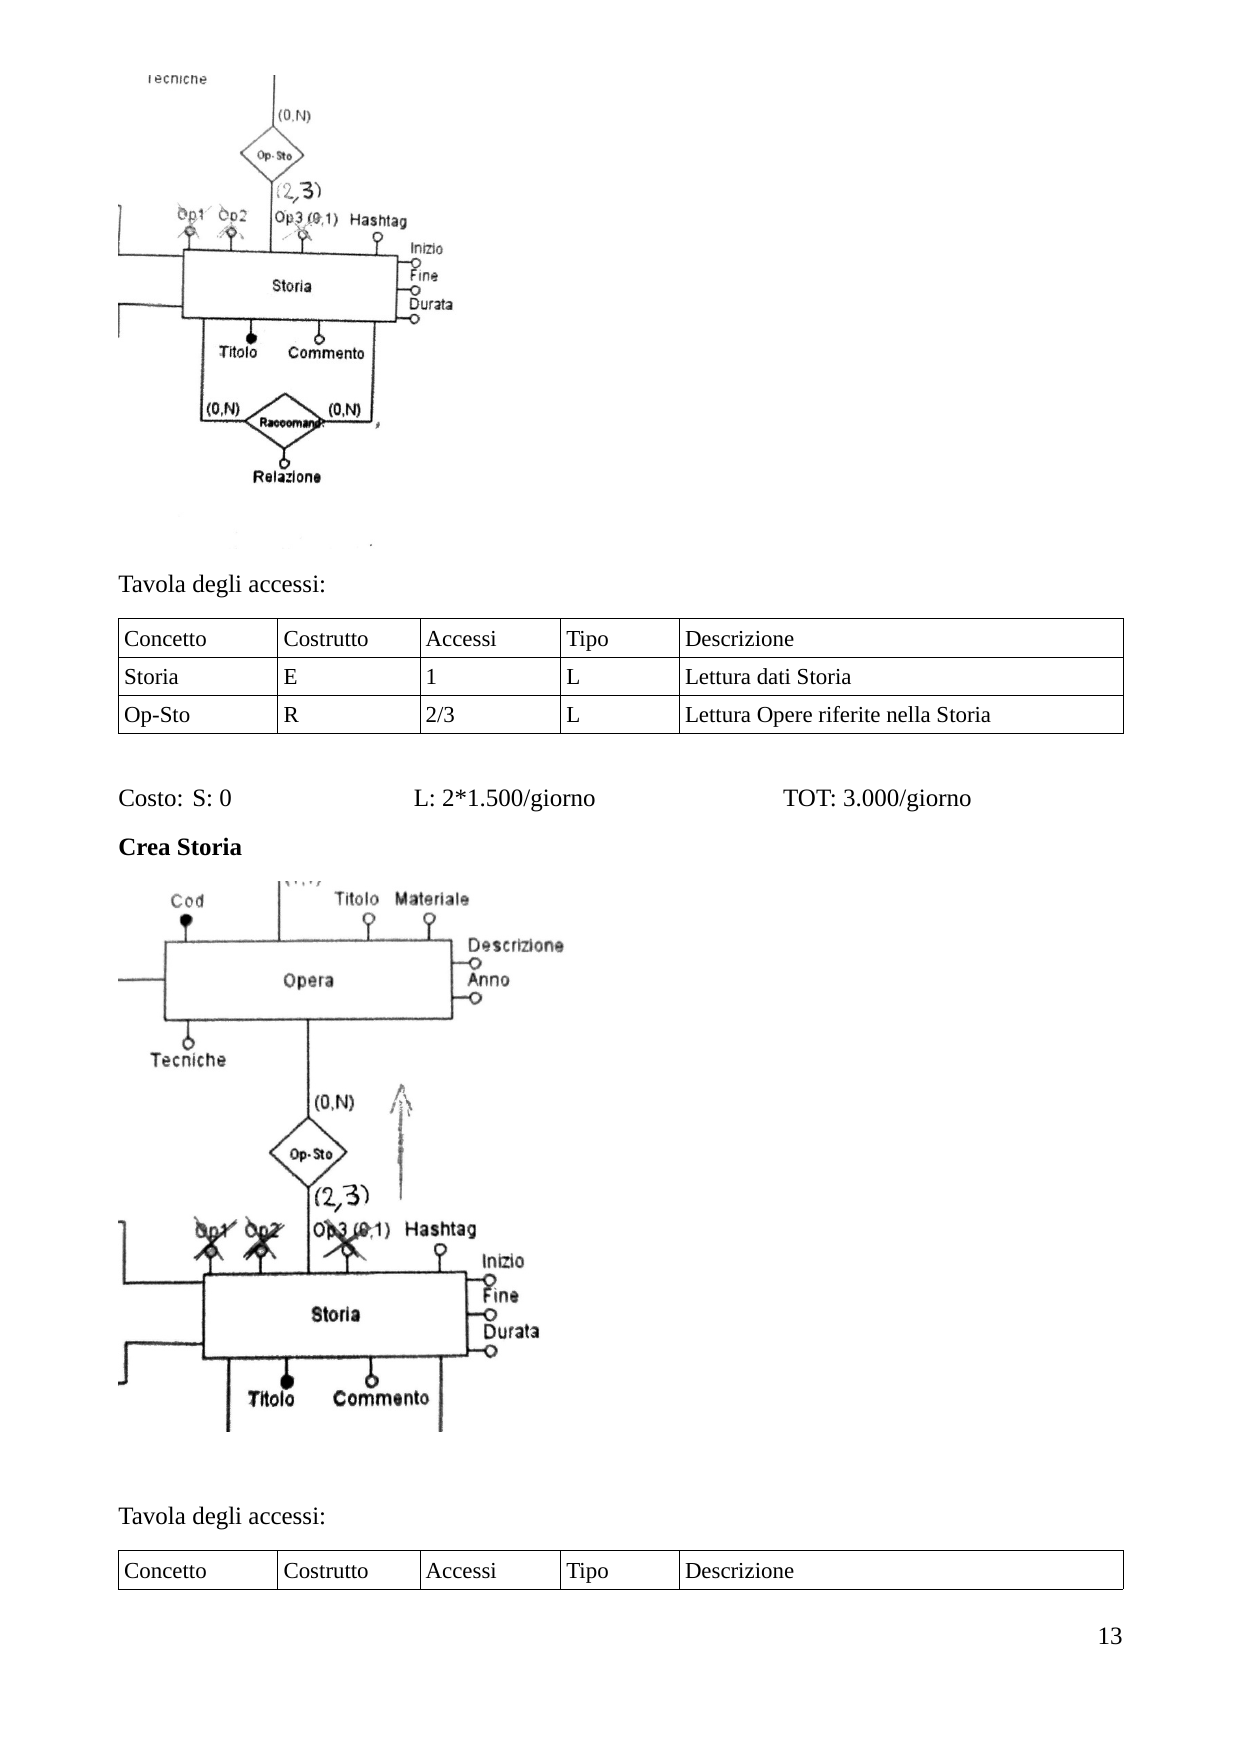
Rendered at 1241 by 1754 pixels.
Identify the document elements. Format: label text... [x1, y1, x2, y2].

table_cell Lettura dati Storia [680, 658, 1123, 695]
text Tavola degli accessi: [118, 1501, 1122, 1530]
table_cell L [561, 696, 679, 733]
table_header Descrizione [680, 1551, 1123, 1589]
table_cell Lettura Opere riferite nella Storia [680, 696, 1123, 733]
table_header Concetto [119, 1551, 277, 1589]
table_header Concetto [119, 619, 277, 657]
table_cell 1 [421, 658, 560, 695]
table_header Descrizione [680, 619, 1123, 657]
table_cell Op-Sto [119, 696, 277, 733]
table_header Accessi [421, 619, 560, 657]
text Tavola degli accessi: [118, 569, 1122, 598]
table_cell E [278, 658, 420, 695]
table_header Tipo [561, 619, 679, 657]
table_cell Storia [119, 658, 277, 695]
text Crea Storia [118, 832, 1122, 861]
text Costo: S: 0 L: 2*1.500/giorno TOT: 3.000/giorno [118, 783, 1122, 812]
table_header Costrutto [278, 619, 420, 657]
table_cell R [278, 696, 420, 733]
table_cell 2/3 [421, 696, 560, 733]
table_header Tipo [561, 1551, 679, 1589]
table_header Costrutto [278, 1551, 420, 1589]
table_header Accessi [421, 1551, 560, 1589]
table_cell L [561, 658, 679, 695]
